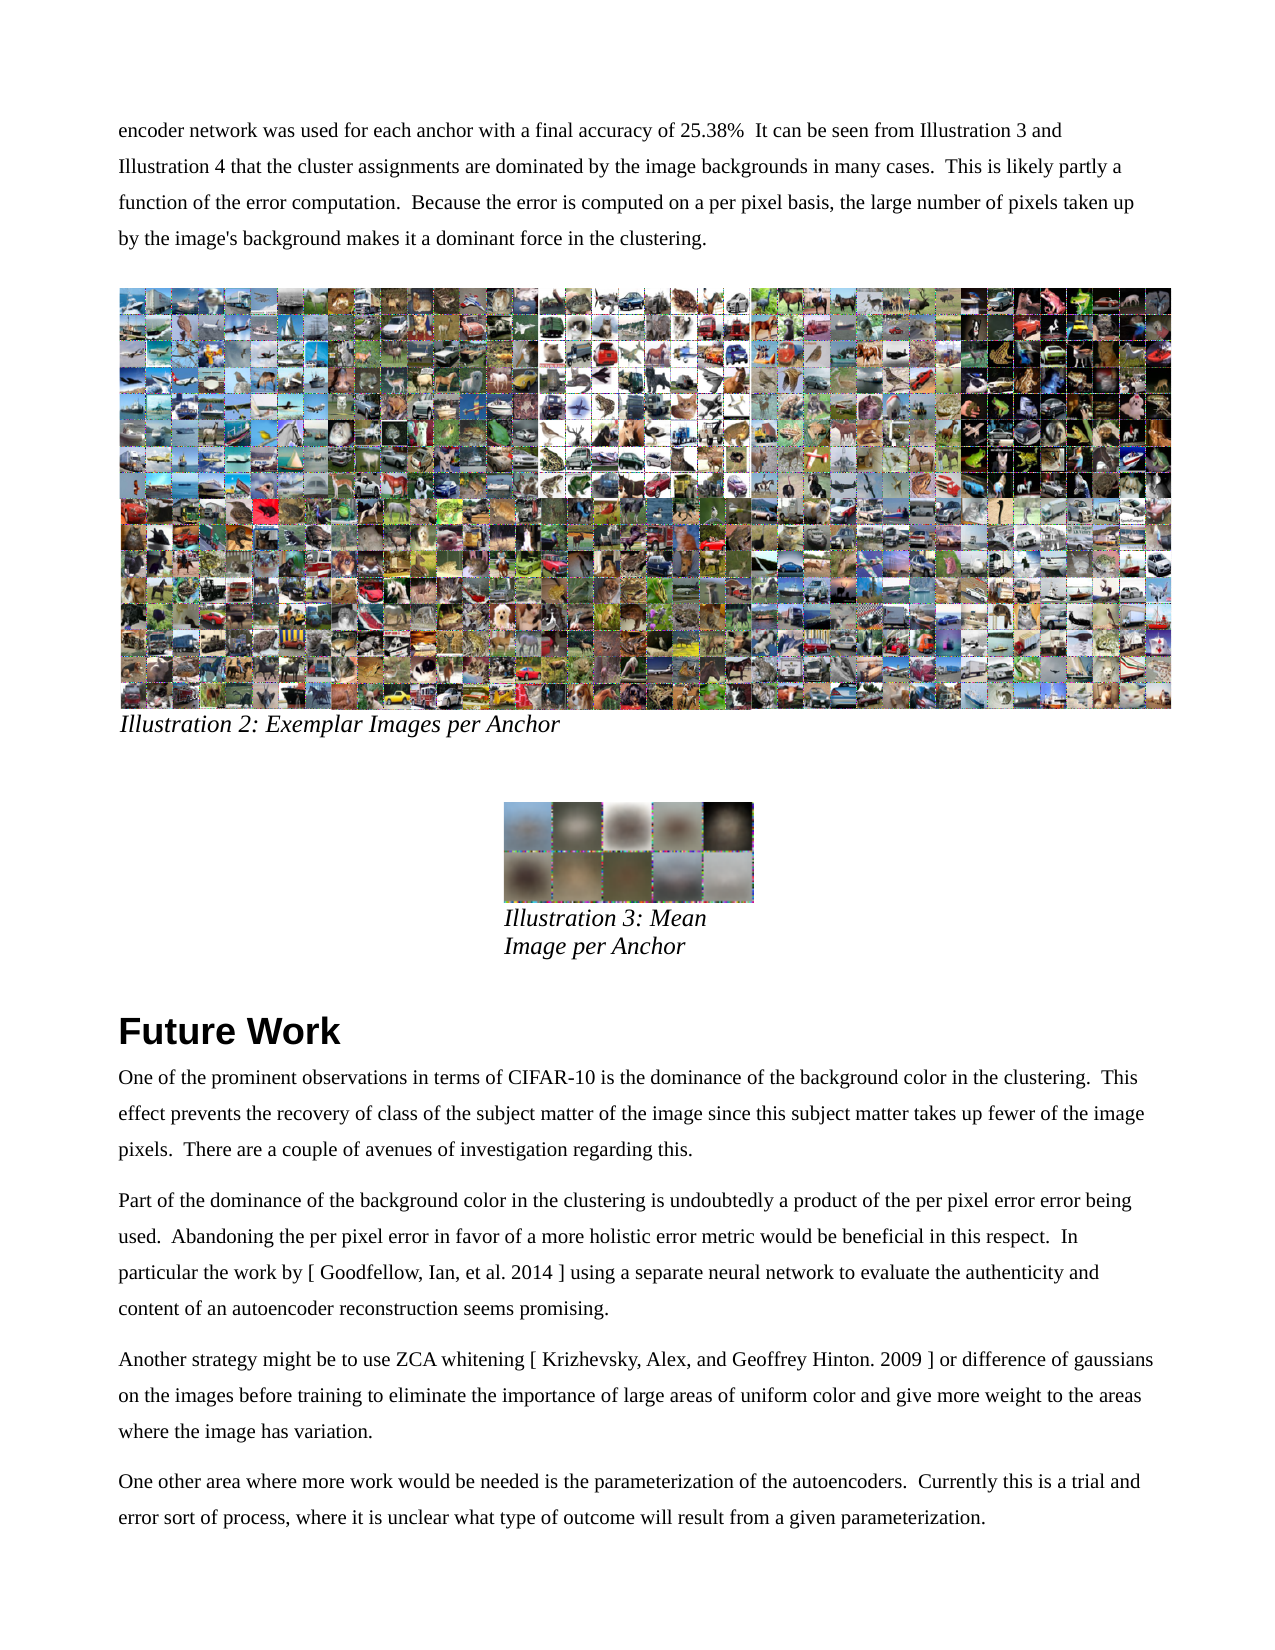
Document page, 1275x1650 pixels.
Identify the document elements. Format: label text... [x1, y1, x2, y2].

text encoder network was used for each anchor with a final accuracy of 25.38% It can be seen from Illustration 3 and Illustration 4 that the cluster assignments are dominated by the image backgrounds in many cases. This is likely partly a function of the error computation. Because the error is computed on a per pixel basis, the large number of pixels taken up by the image's background makes it a dominant force in the clustering. [118, 118, 1157, 250]
text Another strategy might be to use ZCA whitening [ Krizhevsky, Alex, and Geoffrey Hinton. 2009 ] or difference of gaussians on the images before training to eliminate the importance of large areas of uniform color and give more weight to the areas where the image has variation. [118, 1347, 1157, 1443]
text One of the prominent observations in terms of CIFAR-10 is the dominance of the background color in the clustering. This effect prevents the recovery of class of the subject matter of the image since this subject matter takes up fewer of the image pixels. There are a couple of avenues of investigation regarding this. [118, 1065, 1157, 1161]
text Illustration 2: Exemplar Images per Anchor [119, 511, 1172, 737]
picture [503, 802, 754, 903]
text Illustration 3: Mean Image per Anchor [504, 903, 754, 960]
picture [119, 288, 1172, 710]
text Part of the dominance of the background color in the clustering is undoubtedly a product of the per pixel error error being used. Abandoning the per pixel error in favor of a more holistic error metric would be beneficial in this respect. In particular the work by [ Goodfellow, Ian, et al. 2014 ] using a separate neural network to evaluate the authenticity and content of an autoencoder reconstruction seems promising. [118, 1188, 1157, 1320]
subtitle Future Work [118, 1009, 1157, 1053]
text One other area where more work would be needed is the parameterization of the autoencoders. Currently this is a trial and error sort of process, where it is unclear what type of outcome will result from a given parameterization. [118, 1469, 1157, 1529]
